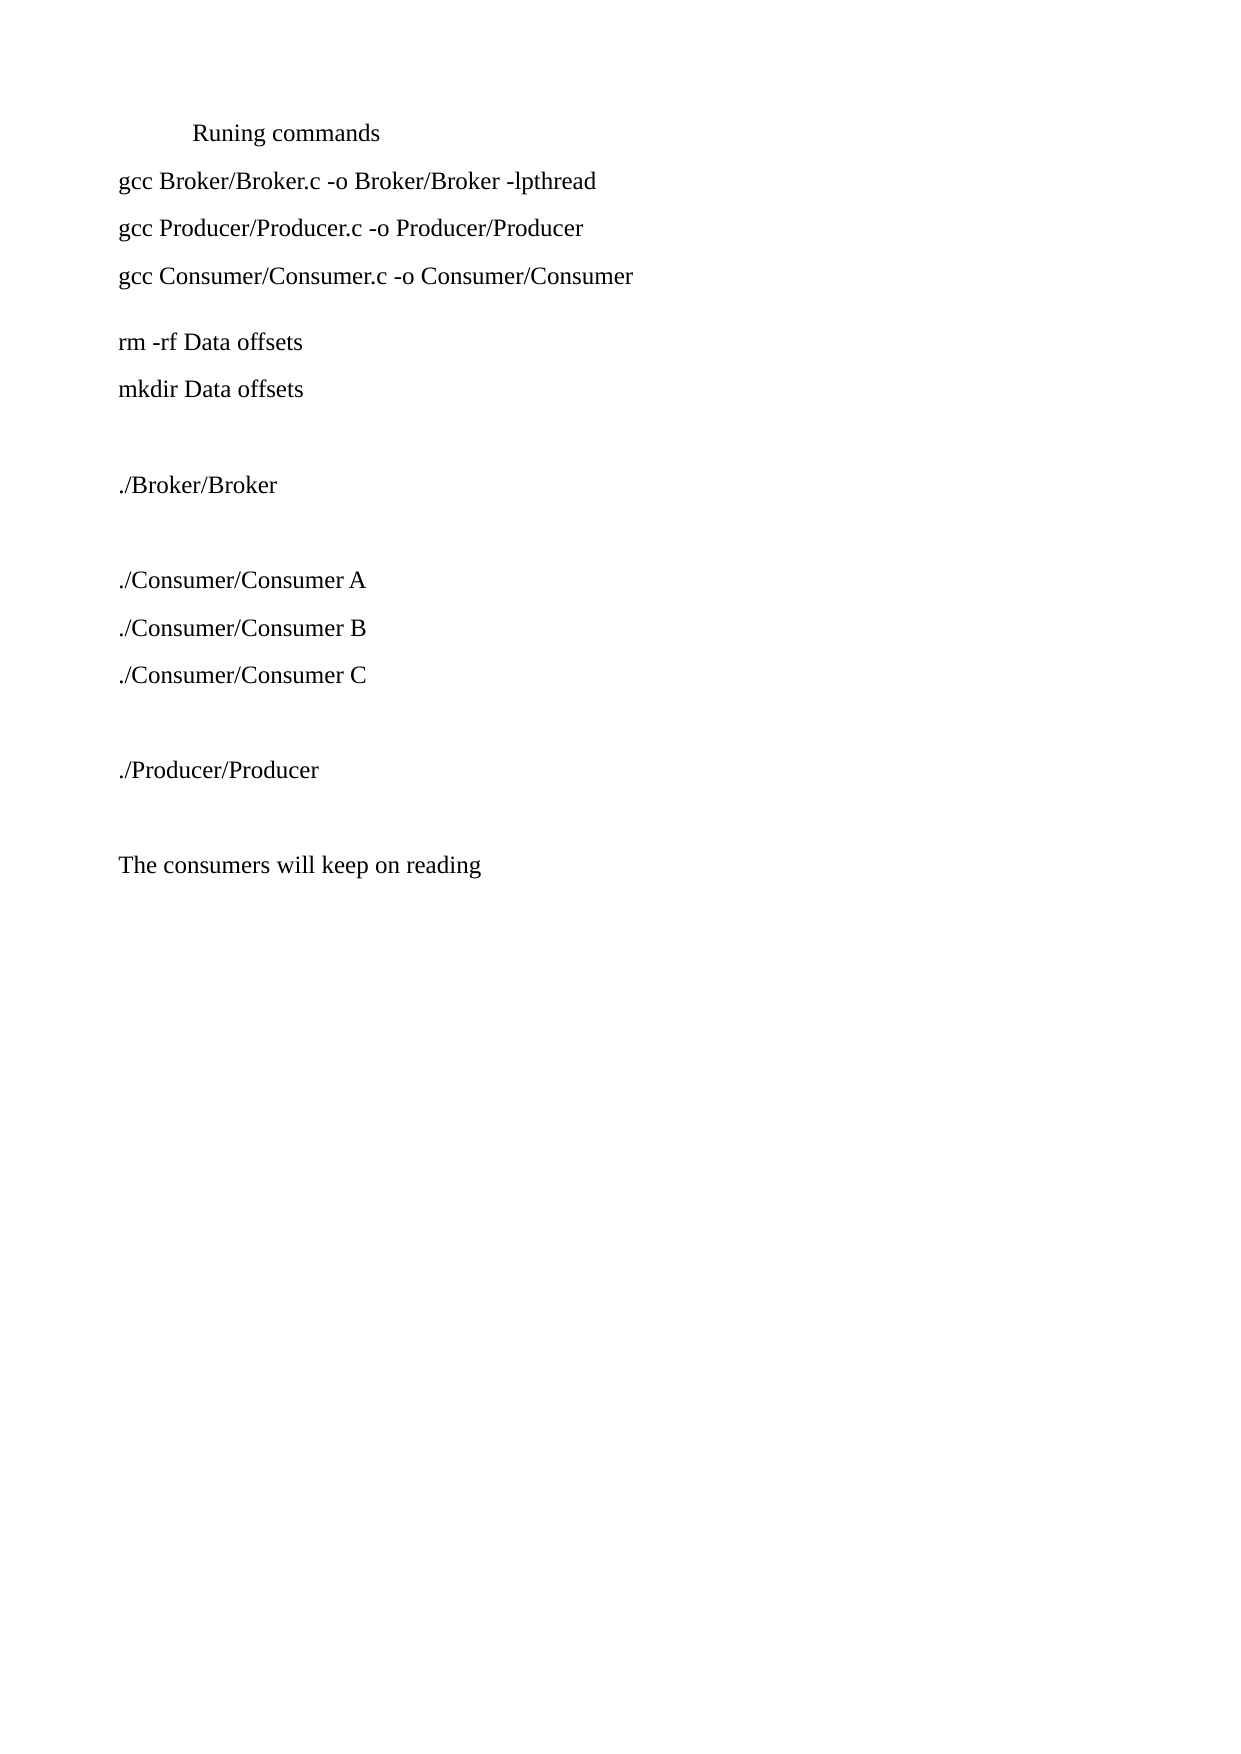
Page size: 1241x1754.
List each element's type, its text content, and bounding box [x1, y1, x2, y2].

text ./Broker/Broker [118, 470, 1122, 498]
text mkdir Data offsets [118, 374, 1122, 403]
text gcc Consumer/Consumer.c -o Consumer/Consumer rm -rf Data offsets [118, 261, 1122, 356]
list Runing commands [162, 118, 1122, 147]
text ./Consumer/Consumer A [118, 565, 1122, 594]
text ./Producer/Producer [118, 755, 1122, 784]
text ./Consumer/Consumer C [118, 660, 1122, 689]
text gcc Broker/Broker.c -o Broker/Broker -lpthread [118, 166, 1122, 194]
text The consumers will keep on reading [118, 851, 1122, 879]
text ./Consumer/Consumer B [118, 613, 1122, 641]
text gcc Producer/Producer.c -o Producer/Producer [118, 213, 1122, 242]
